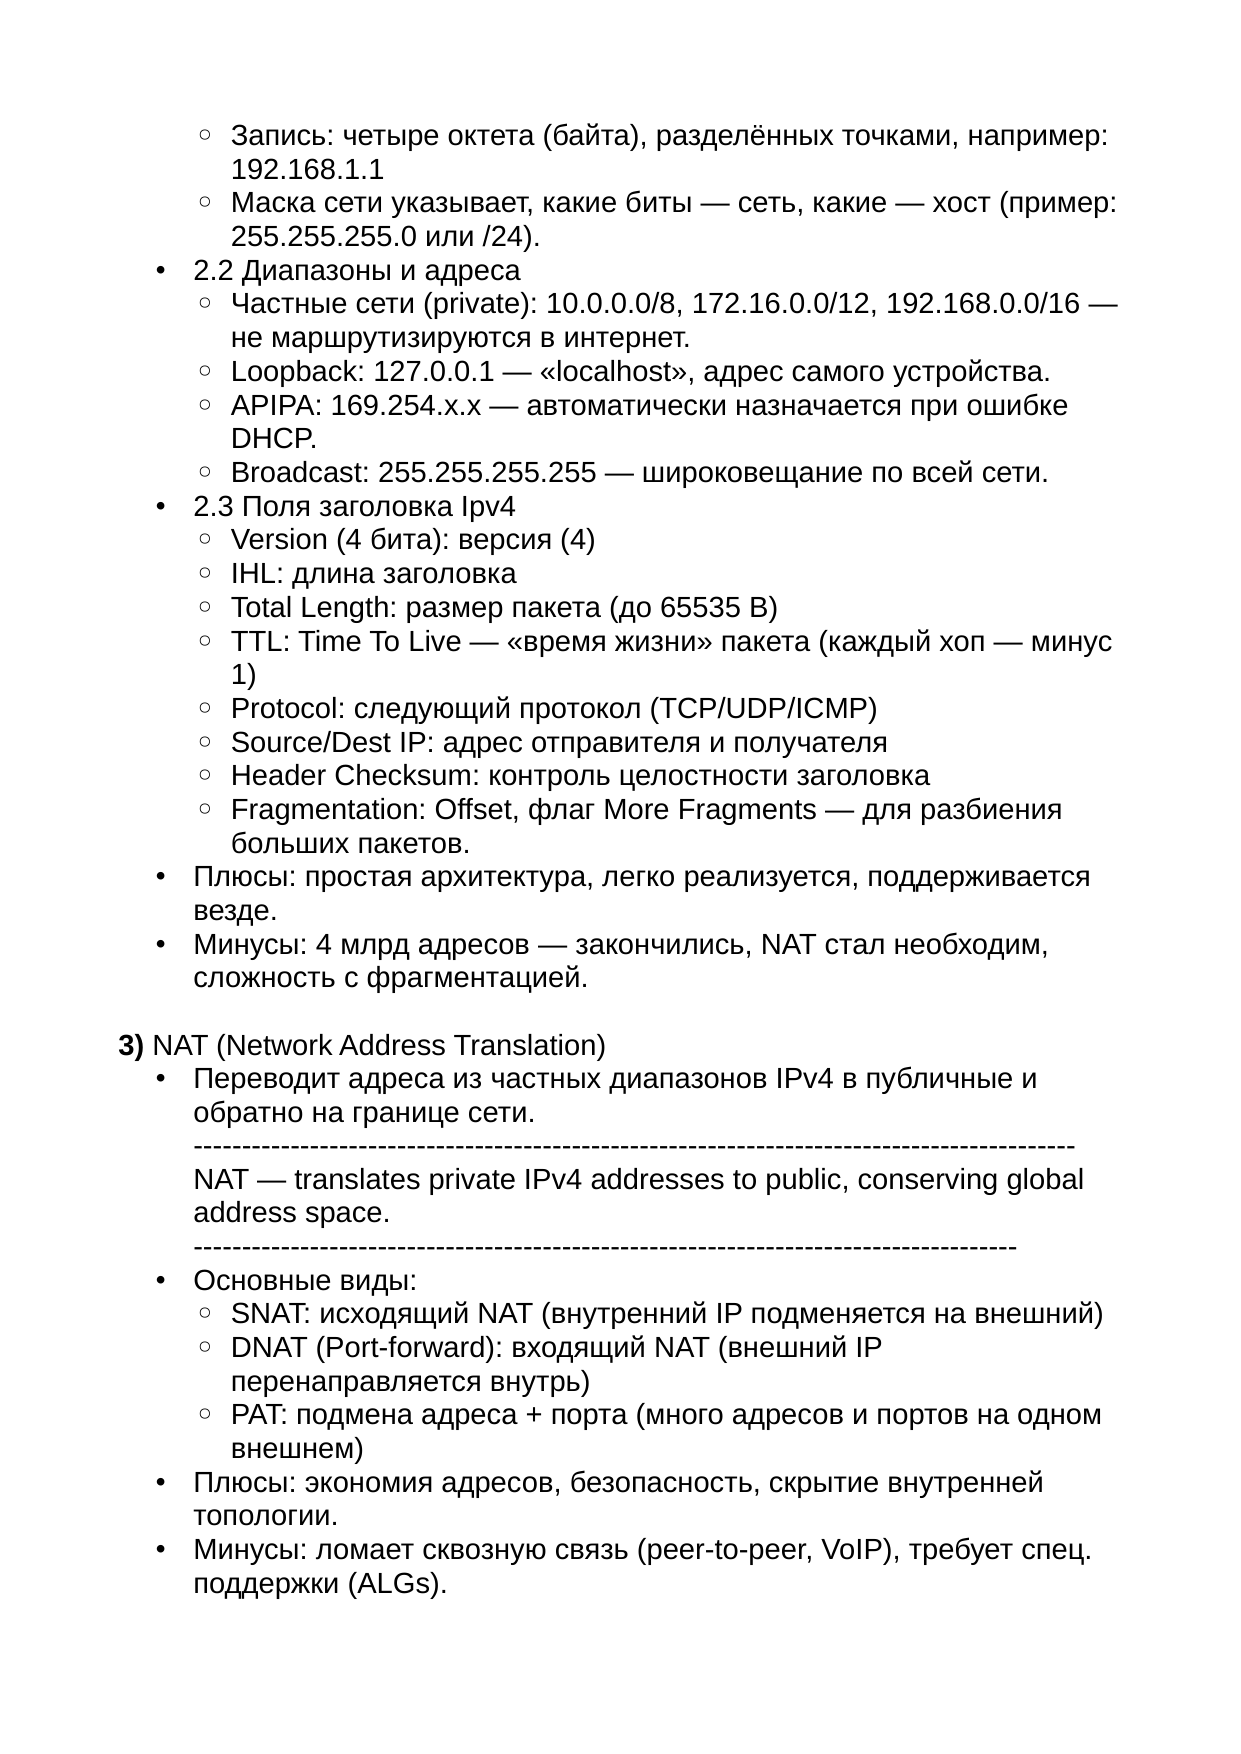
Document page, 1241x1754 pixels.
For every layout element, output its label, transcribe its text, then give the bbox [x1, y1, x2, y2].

list 2.3 Поля заголовка Ipv4 [156, 488, 1122, 522]
list Переводит адреса из частных диапазонов IPv4 в публичные и обратно на границе сети. [156, 1061, 1122, 1128]
list NAT — translates private IPv4 addresses to public, conserving global address space. [156, 1162, 1122, 1229]
text 3) NAT (Network Address Translation) [118, 1027, 1122, 1061]
list PAT: подмена адреса + порта (много адресов и портов на одном внешнем) [193, 1397, 1122, 1464]
list SNAT: исходящий NAT (внутренний IP подменяется на внешний) [193, 1296, 1122, 1330]
list Маска сети указывает, какие биты — сеть, какие — хост (пример: 255.255.255.0 или /24). [193, 185, 1122, 253]
list IHL: длина заголовка [193, 556, 1122, 590]
list Loopback: 127.0.0.1 — «localhost», адрес самого устройства. [193, 354, 1122, 387]
list Плюсы: экономия адресов, безопасность, скрытие внутренней топологии. [156, 1464, 1122, 1532]
list Частные сети (private): 10.0.0.0/8, 172.16.0.0/12, 192.168.0.0/16 — не маршрутизируются в интернет. [193, 286, 1122, 354]
list Protocol: следующий протокол (TCP/UDP/ICMP) [193, 691, 1122, 724]
list ------------------------------------------------------------------------------------- [156, 1229, 1122, 1262]
list Header Checksum: контроль целостности заголовка [193, 758, 1122, 792]
list Минусы: ломает сквозную связь (peer-to-peer, VoIP), требует спец. поддержки (ALGs). [156, 1532, 1122, 1599]
list Source/Dest IP: адрес отправителя и получателя [193, 724, 1122, 758]
list TTL: Time To Live — «время жизни» пакета (каждый хоп — минус 1) [193, 623, 1122, 691]
list APIPA: 169.254.x.x — автоматически назначается при ошибке DHCP. [193, 387, 1122, 455]
list Плюсы: простая архитектура, легко реализуется, поддерживается везде. [156, 859, 1122, 927]
list Запись: четыре октета (байта), разделённых точками, например: 192.168.1.1 [193, 118, 1122, 185]
list Broadcast: 255.255.255.255 — широковещание по всей сети. [193, 455, 1122, 488]
list DNAT (Port-forward): входящий NAT (внешний IP перенаправляется внутрь) [193, 1330, 1122, 1397]
list 2.2 Диапазоны и адреса [156, 253, 1122, 286]
list Version (4 бита): версия (4) [193, 522, 1122, 556]
list Минусы: 4 млрд адресов — закончились, NAT стал необходим, сложность с фрагментацией. [156, 927, 1122, 994]
list Total Length: размер пакета (до 65535 B) [193, 590, 1122, 623]
list Fragmentation: Offset, флаг More Fragments — для разбиения больших пакетов. [193, 792, 1122, 859]
list Основные виды: [156, 1262, 1122, 1296]
list ------------------------------------------------------------------------------------------- [156, 1128, 1122, 1162]
